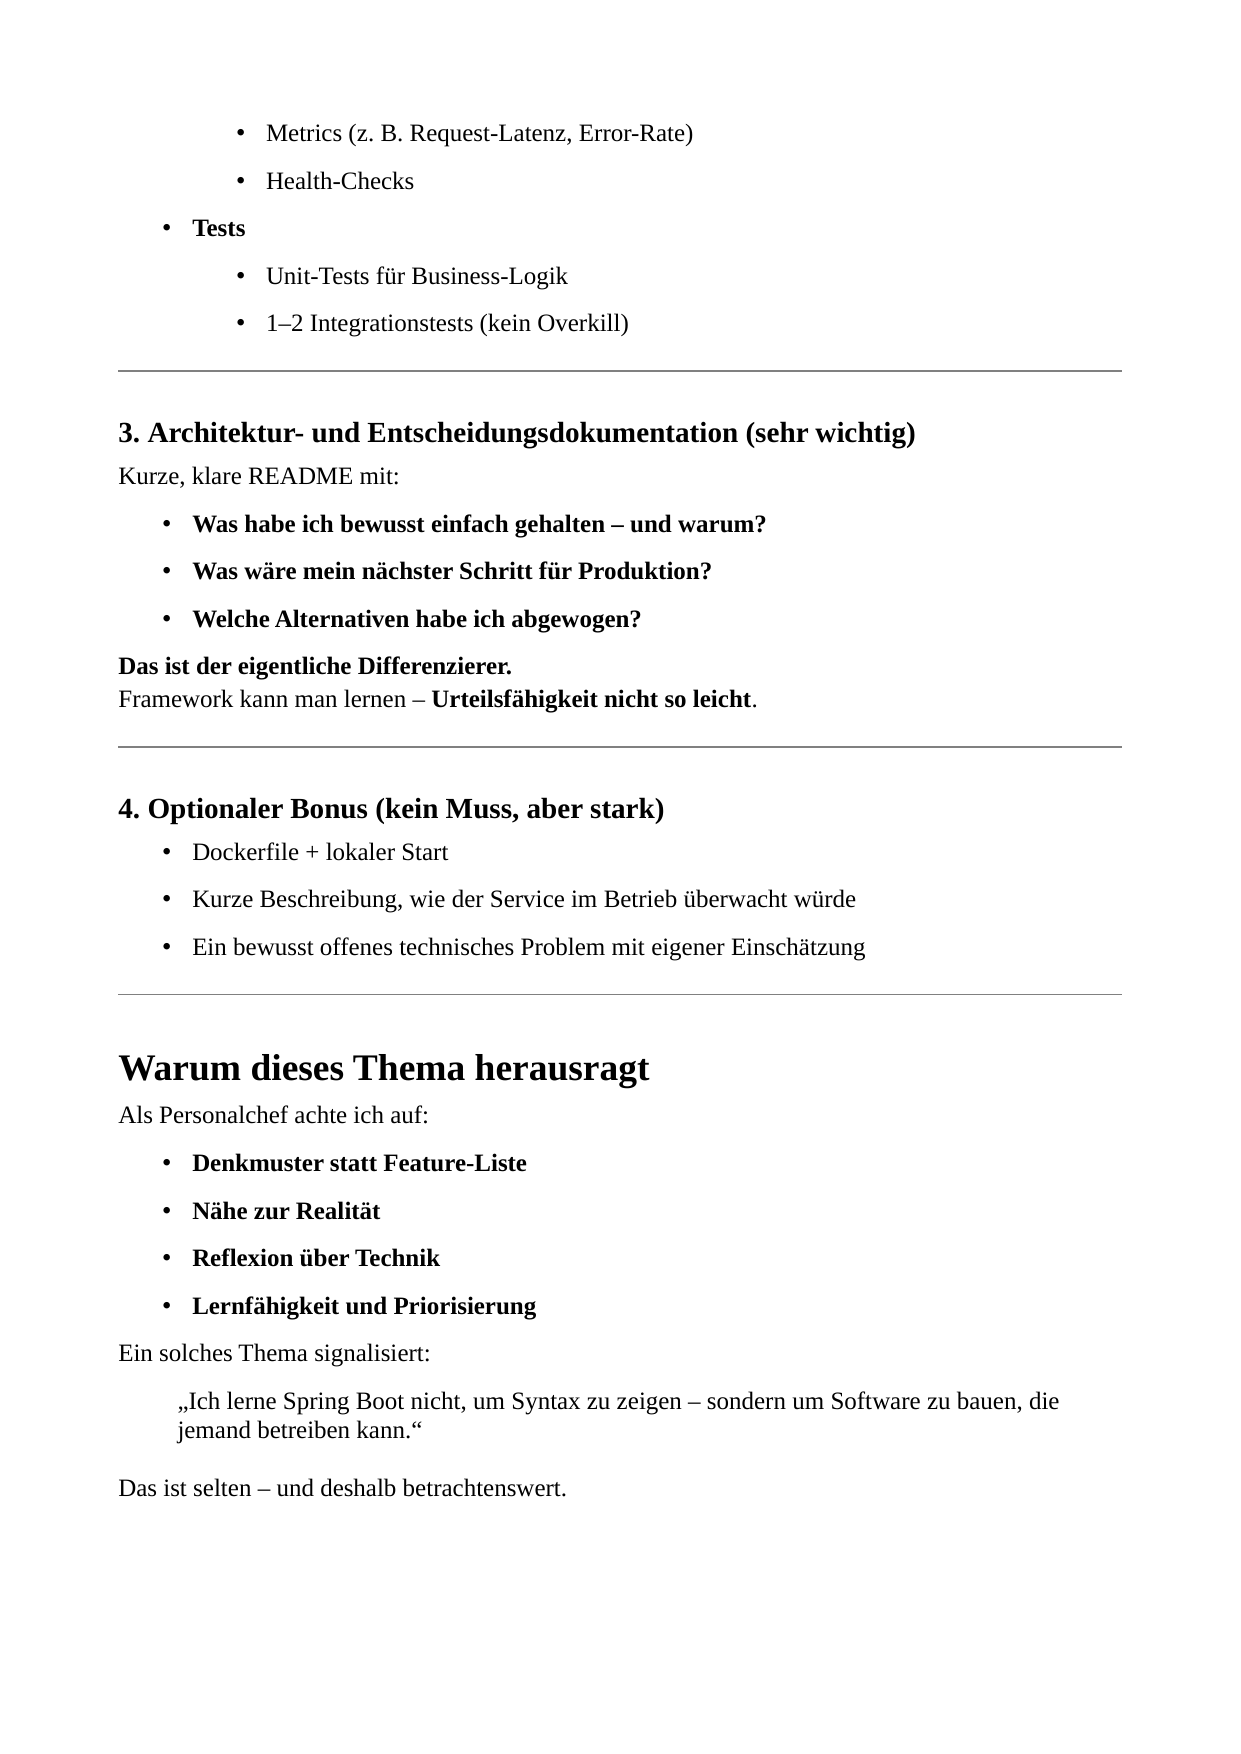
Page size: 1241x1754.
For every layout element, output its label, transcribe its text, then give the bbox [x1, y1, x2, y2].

list Welche Alternativen habe ich abgewogen? [162, 604, 1122, 633]
subtitle 4. Optionaler Bonus (kein Muss, aber stark) [118, 791, 1122, 824]
list Lernfähigkeit und Priorisierung [162, 1291, 1122, 1320]
text Das ist der eigentliche Differenzierer. Framework kann man lernen – Urteilsfähigkeit nicht so leicht. [118, 651, 1122, 713]
subtitle Warum dieses Thema herausragt [118, 1045, 1122, 1088]
text Das ist selten – und deshalb betrachtenswert. [118, 1473, 1122, 1502]
list Denkmuster statt Feature-Liste [162, 1148, 1122, 1177]
list Nähe zur Realität [162, 1196, 1122, 1224]
list Tests [162, 213, 1122, 242]
text Kurze, klare README mit: [118, 461, 1122, 490]
subtitle 3. Architektur- und Entscheidungsdokumentation (sehr wichtig) [118, 415, 1122, 448]
text Ein solches Thema signalisiert: [118, 1338, 1122, 1367]
list Reflexion über Technik [162, 1243, 1122, 1272]
list Was wäre mein nächster Schritt für Produktion? [162, 556, 1122, 585]
list Health-Checks [236, 166, 1122, 194]
text Als Personalchef achte ich auf: [118, 1101, 1122, 1129]
list 1–2 Integrationstests (kein Overkill) [236, 308, 1122, 337]
list Kurze Beschreibung, wie der Service im Betrieb überwacht würde [162, 884, 1122, 913]
list Metrics (z. B. Request-Latenz, Error-Rate) [236, 118, 1122, 147]
list Ein bewusst offenes technisches Problem mit eigener Einschätzung [162, 932, 1122, 961]
text „Ich lerne Spring Boot nicht, um Syntax zu zeigen – sondern um Software zu bauen, die jemand betreiben kann.“ [177, 1386, 1063, 1444]
list Dockerfile + lokaler Start [162, 837, 1122, 866]
list Was habe ich bewusst einfach gehalten – und warum? [162, 509, 1122, 537]
list Unit-Tests für Business-Logik [236, 261, 1122, 290]
